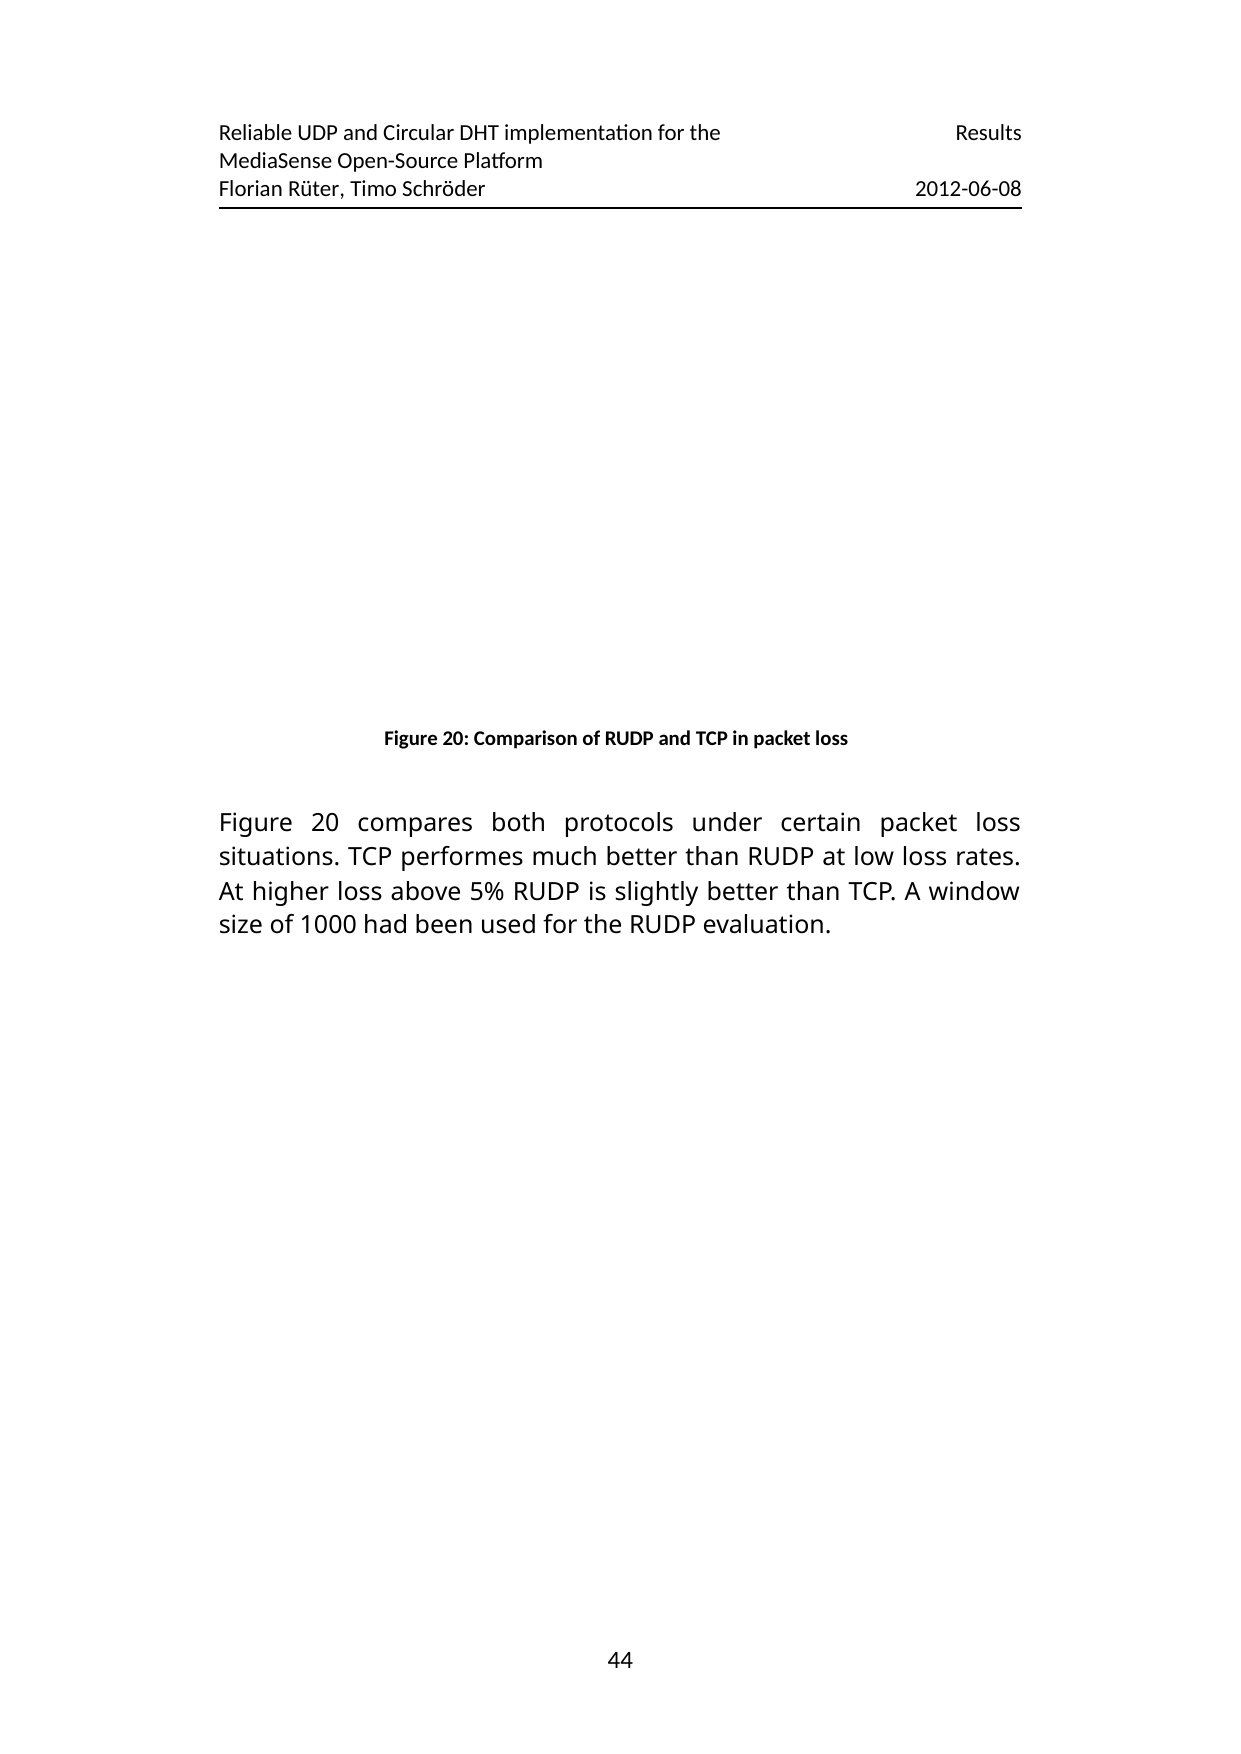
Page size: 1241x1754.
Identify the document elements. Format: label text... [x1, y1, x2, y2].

text Figure 14: Comparison of RUDP and TCP in packet loss [218, 250, 1014, 750]
text Figure 14 compares both protocols under certain packet loss situations. TCP performes much better than RUDP at low loss rates. At higher loss above 5% RUDP is slightly better than TCP. A window size of 1000 had been used for the RUDP evaluation. [218, 805, 1022, 941]
